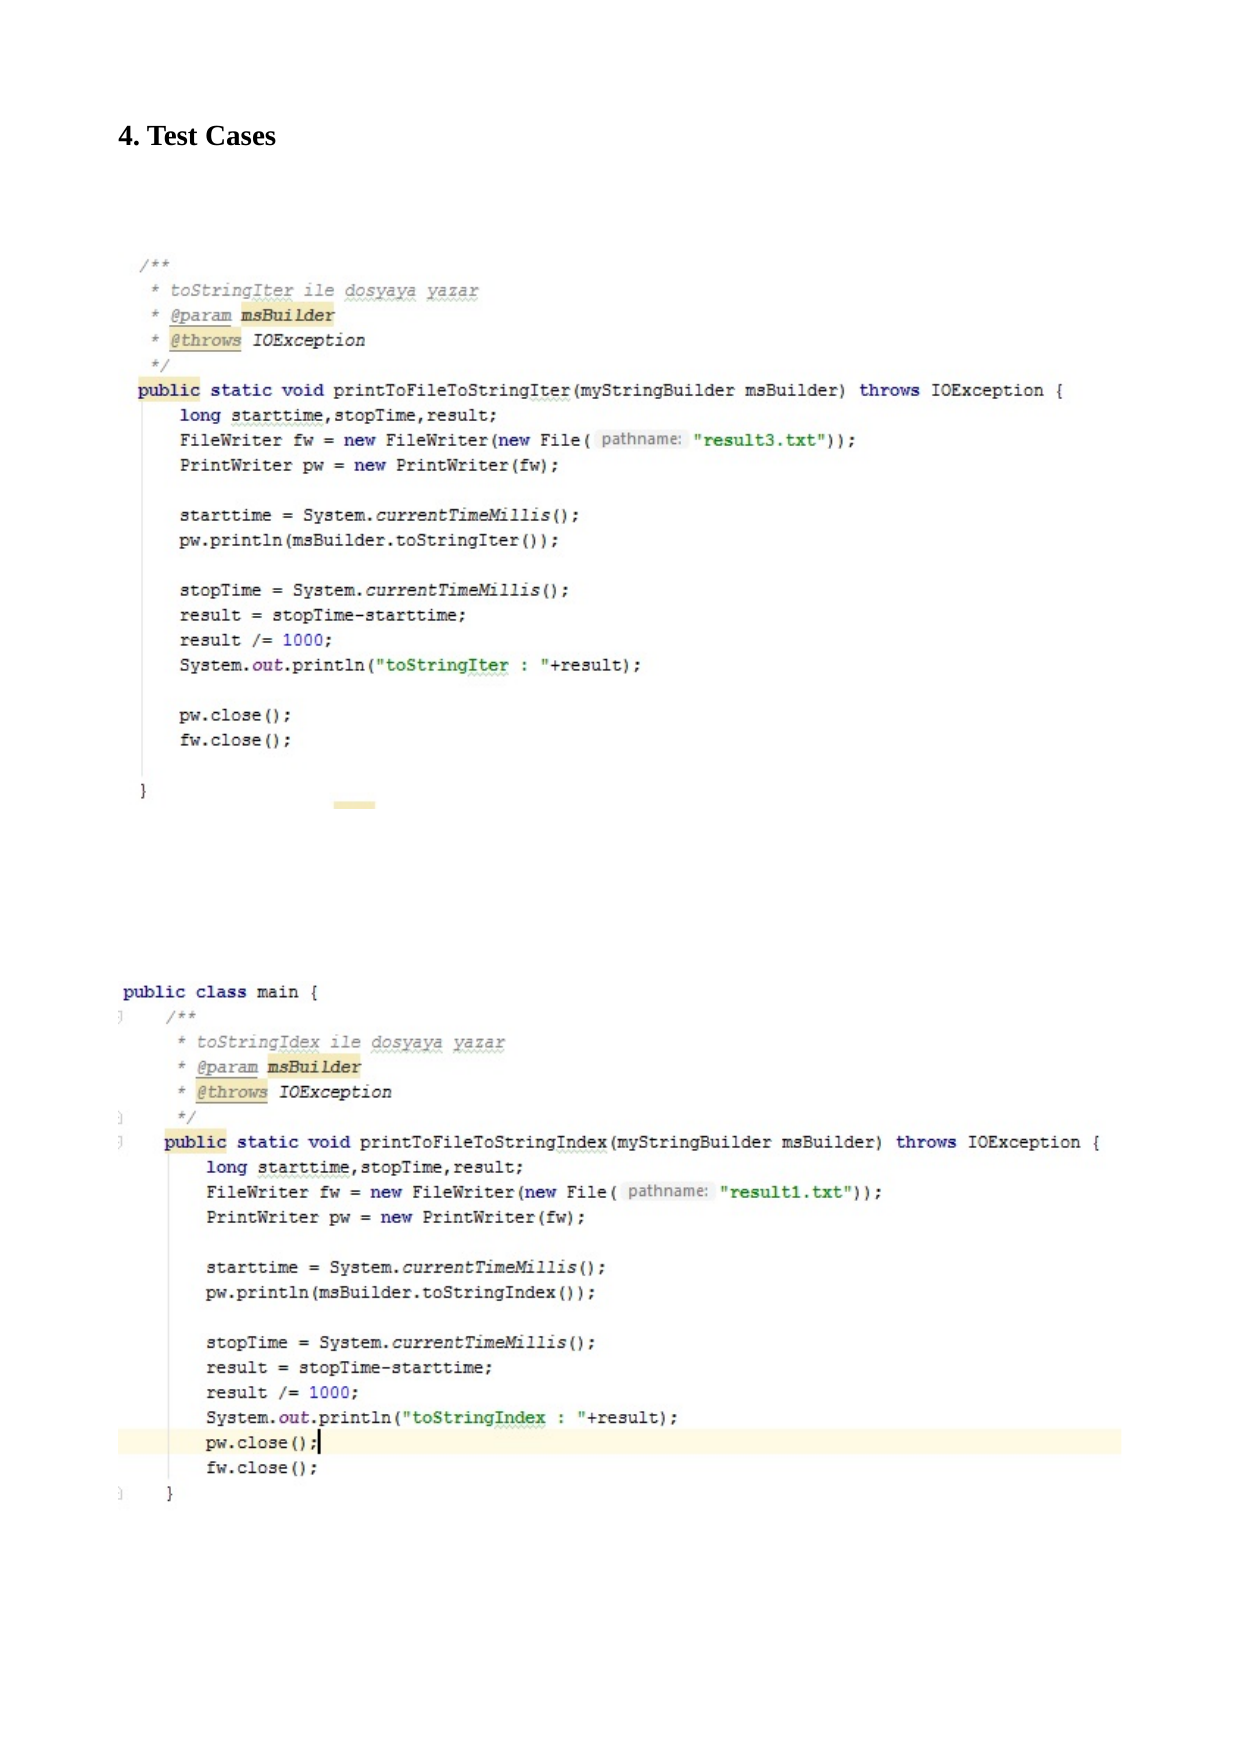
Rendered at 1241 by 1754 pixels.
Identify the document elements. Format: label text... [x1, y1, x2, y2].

text 4. Test Cases [118, 118, 1122, 152]
